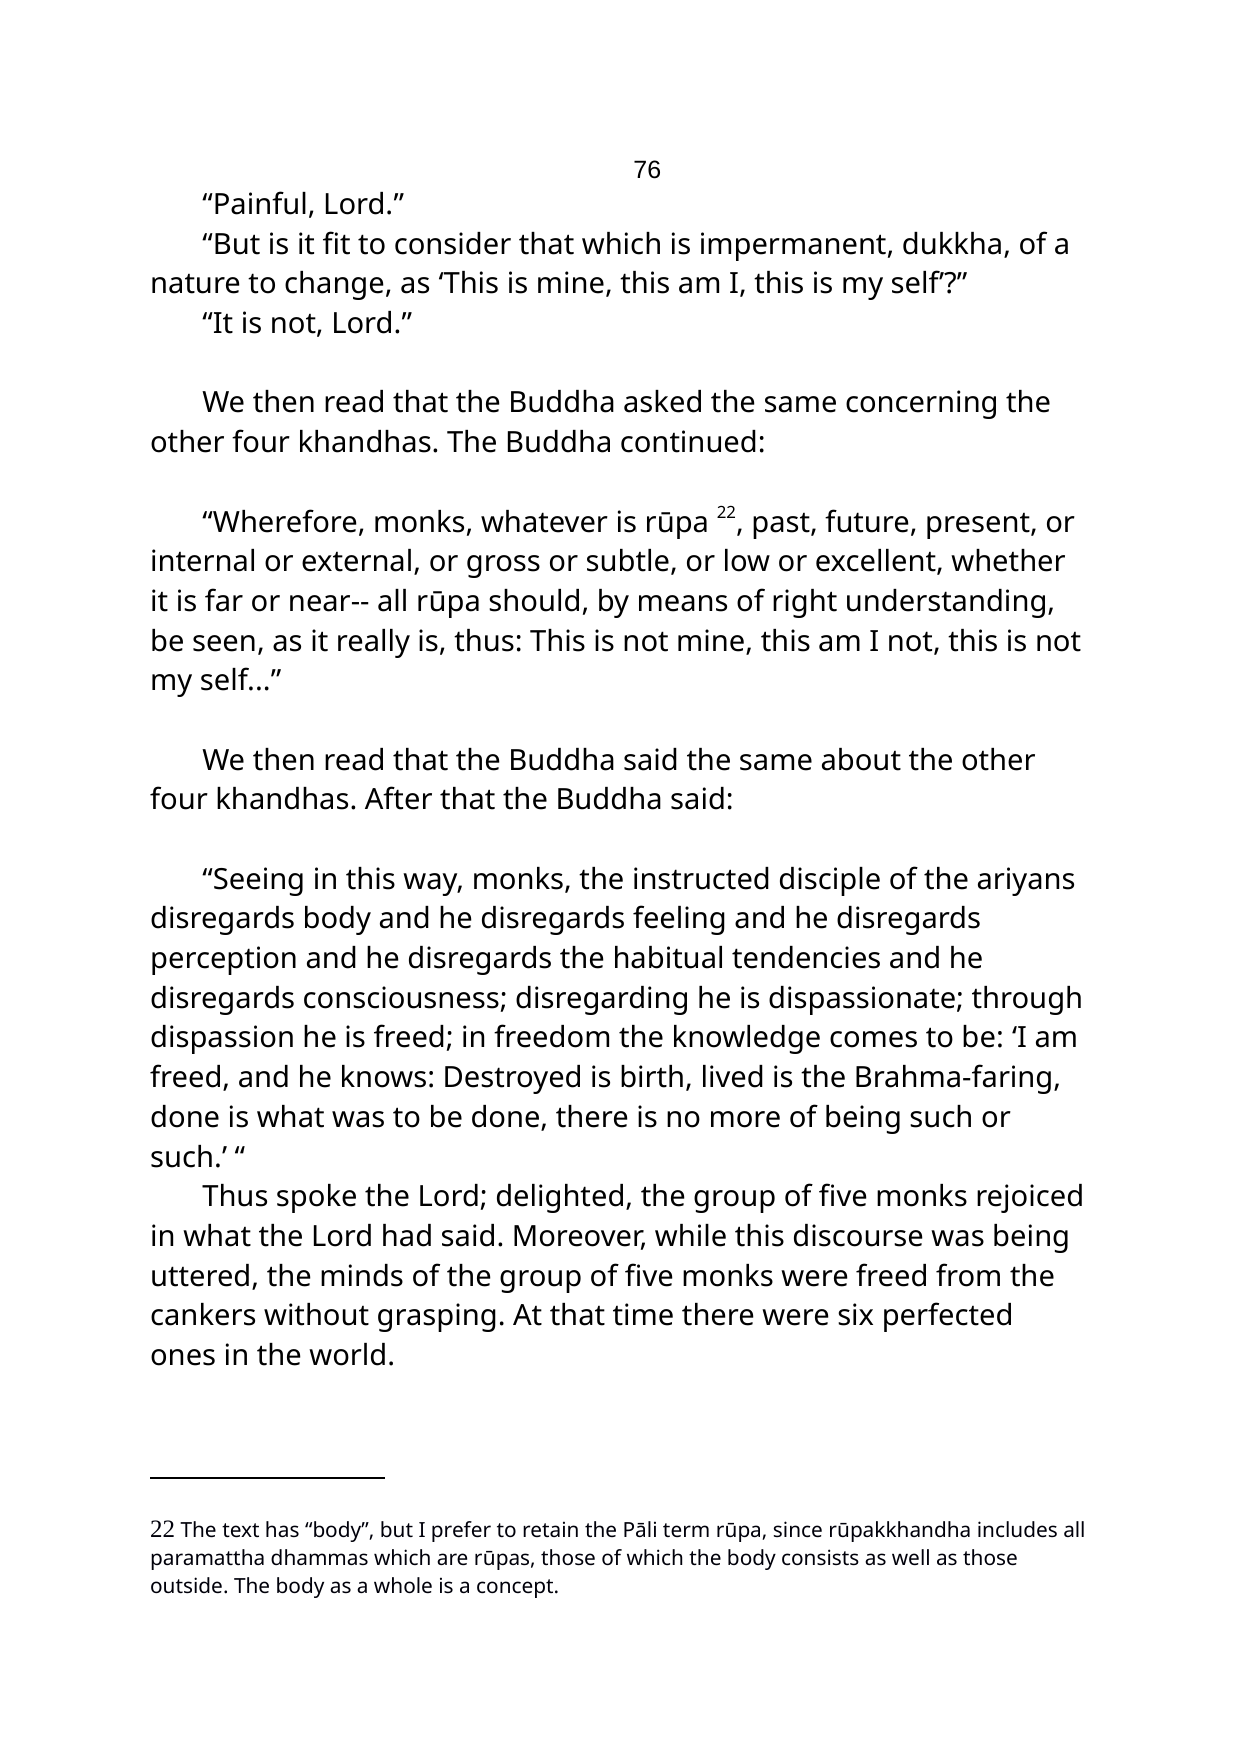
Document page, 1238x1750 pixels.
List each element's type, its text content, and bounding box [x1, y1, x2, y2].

text “It is not, Lord.” [150, 302, 1087, 342]
text “Wherefore, monks, whatever is rūpa , past, future, present, or internal or external, or gross or subtle, or low or excellent, whether it is far or near-- all rūpa should, by means of right understanding, be seen, as it really is, thus: This is not mine, this am I not, this is not my self...” [150, 501, 1087, 699]
text “Painful, Lord.” [150, 183, 1087, 223]
text Thus spoke the Lord; delighted, the group of five monks rejoiced in what the Lord had said. Moreover, while this discourse was being uttered, the minds of the group of five monks were freed from the cankers without grasping. At that time there were six perfected ones in the world. [150, 1176, 1087, 1374]
text We then read that the Buddha said the same about the other four khandhas. After that the Buddha said: [150, 739, 1087, 818]
text We then read that the Buddha asked the same concerning the other four khandhas. The Buddha continued: [150, 382, 1087, 461]
text “Seeing in this way, monks, the instructed disciple of the ariyans disregards body and he disregards feeling and he disregards perception and he disregards the habitual tendencies and he disregards consciousness; disregarding he is dispassionate; through dispassion he is freed; in freedom the knowledge comes to be: ‘I am freed, and he knows: Destroyed is birth, lived is the Brahma-faring, done is what was to be done, there is no more of being such or such.’ “ [150, 858, 1087, 1176]
text “But is it fit to consider that which is impermanent, dukkha, of a nature to change, as ‘This is mine, this am I, this is my self’?” [150, 223, 1087, 302]
text The text has “body”, but I prefer to retain the Pāli term rūpa, since rūpakkhandha includes all paramattha dhammas which are rūpas, those of which the body consists as well as those outside. The body as a whole is a concept. [150, 1514, 1087, 1600]
